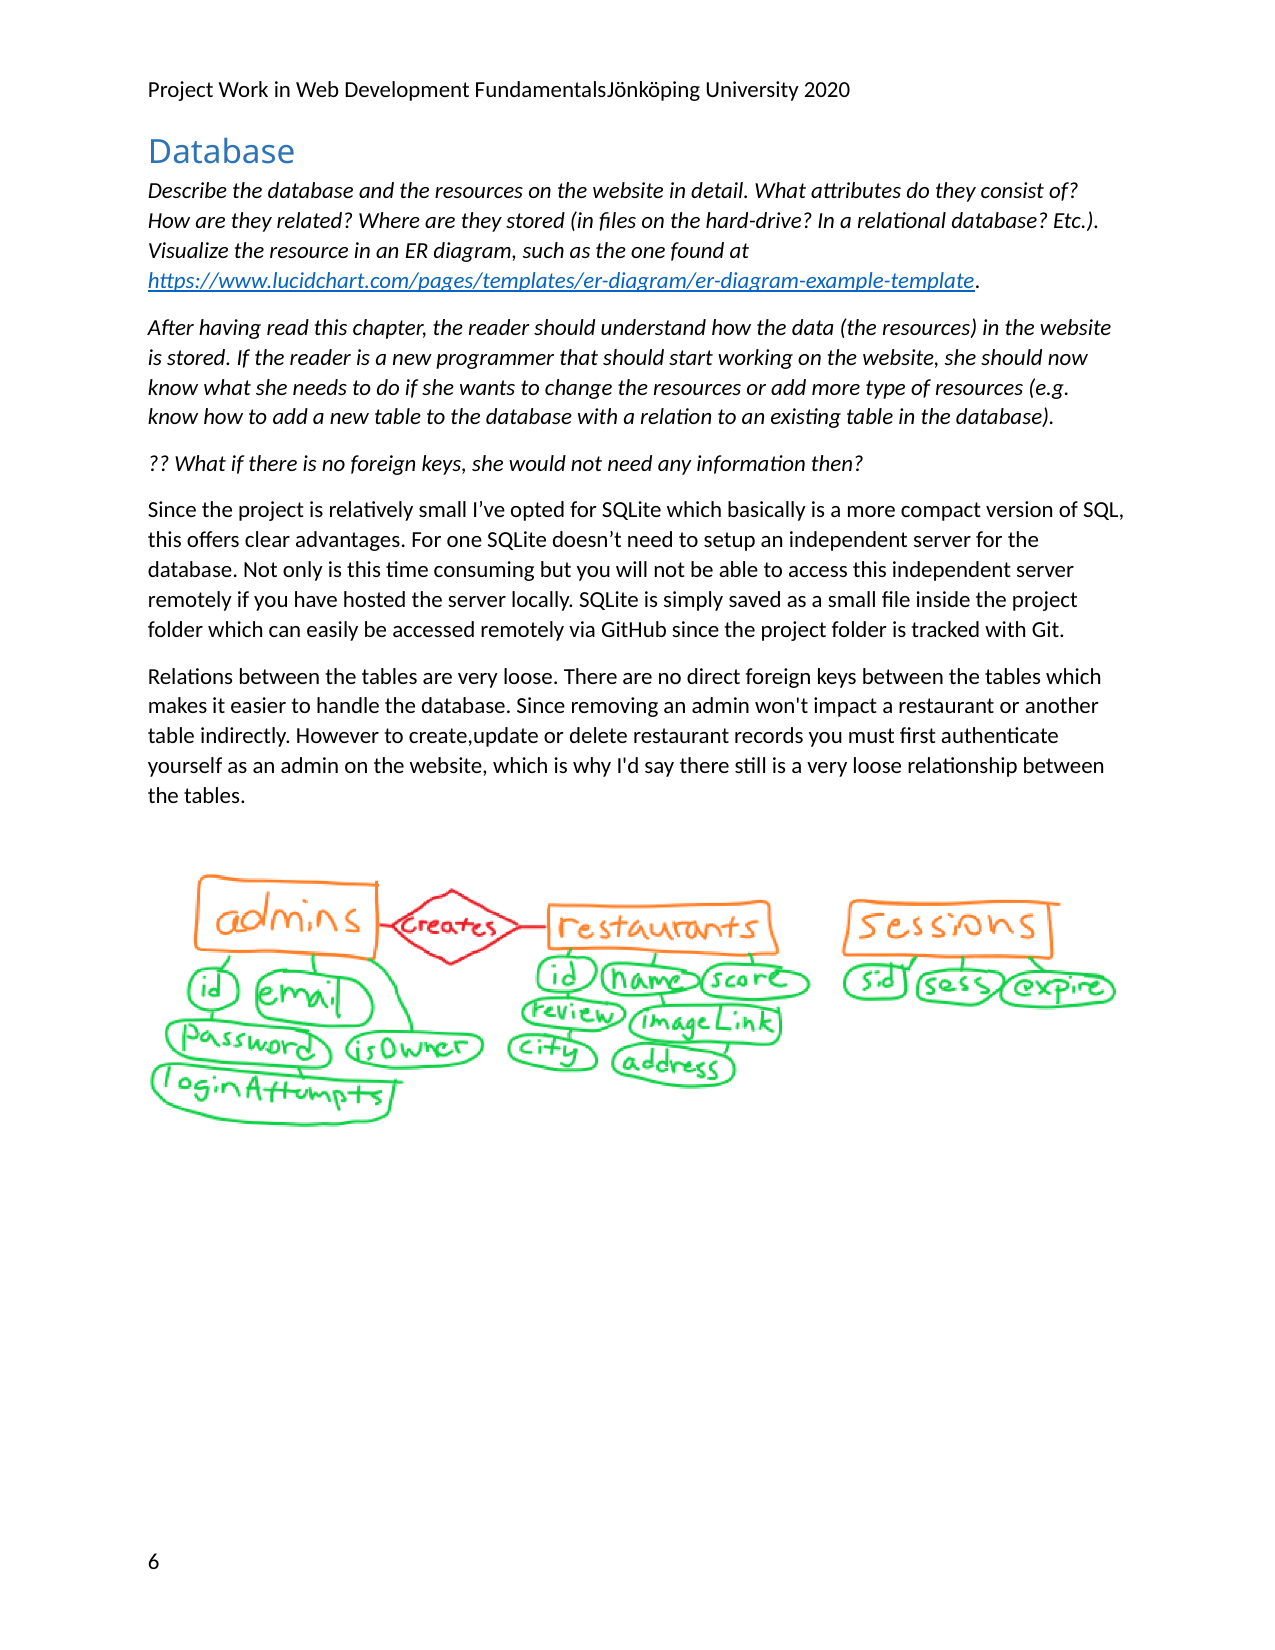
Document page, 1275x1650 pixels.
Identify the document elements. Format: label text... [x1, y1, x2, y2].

text Relations between the tables are very loose. There are no direct foreign keys between the tables which makes it easier to handle the database. Since removing an admin won't impact a restaurant or another table indirectly. However to create,update or delete restaurant records you must first authenticate yourself as an admin on the website, which is why I'd say there still is a very loose relationship between the tables. [148, 662, 1127, 809]
text ?? What if there is no foreign keys, she would not need any information then? [148, 449, 1127, 477]
text After having read this chapter, the reader should understand how the data (the resources) in the website is stored. If the reader is a new programmer that should start working on the website, she should now know what she needs to do if she wants to change the resources or add more type of resources (e.g. know how to add a new table to the database with a relation to an existing table in the database). [148, 313, 1127, 431]
text Since the project is relatively small I’ve opted for SQLite which basically is a more compact version of SQL, this offers clear advantages. For one SQLite doesn’t need to setup an independent server for the database. Not only is this time consuming but you will not be able to access this independent server remotely if you have hosted the server locally. SQLite is simply saved as a small file inside the project folder which can easily be accessed remotely via GitHub since the project folder is tracked with Git. [148, 496, 1127, 643]
subtitle Database [148, 128, 1127, 173]
text Describe the database and the resources on the website in detail. What attributes do they consist of? How are they related? Where are they stored (in files on the hard-drive? In a relational database? Etc.). Visualize the resource in an ER diagram, such as the one found at https://www.lucidchart.com/pages/templates/er-diagram/er-diagram-example-template. [148, 177, 1127, 294]
picture [141, 834, 1122, 1149]
